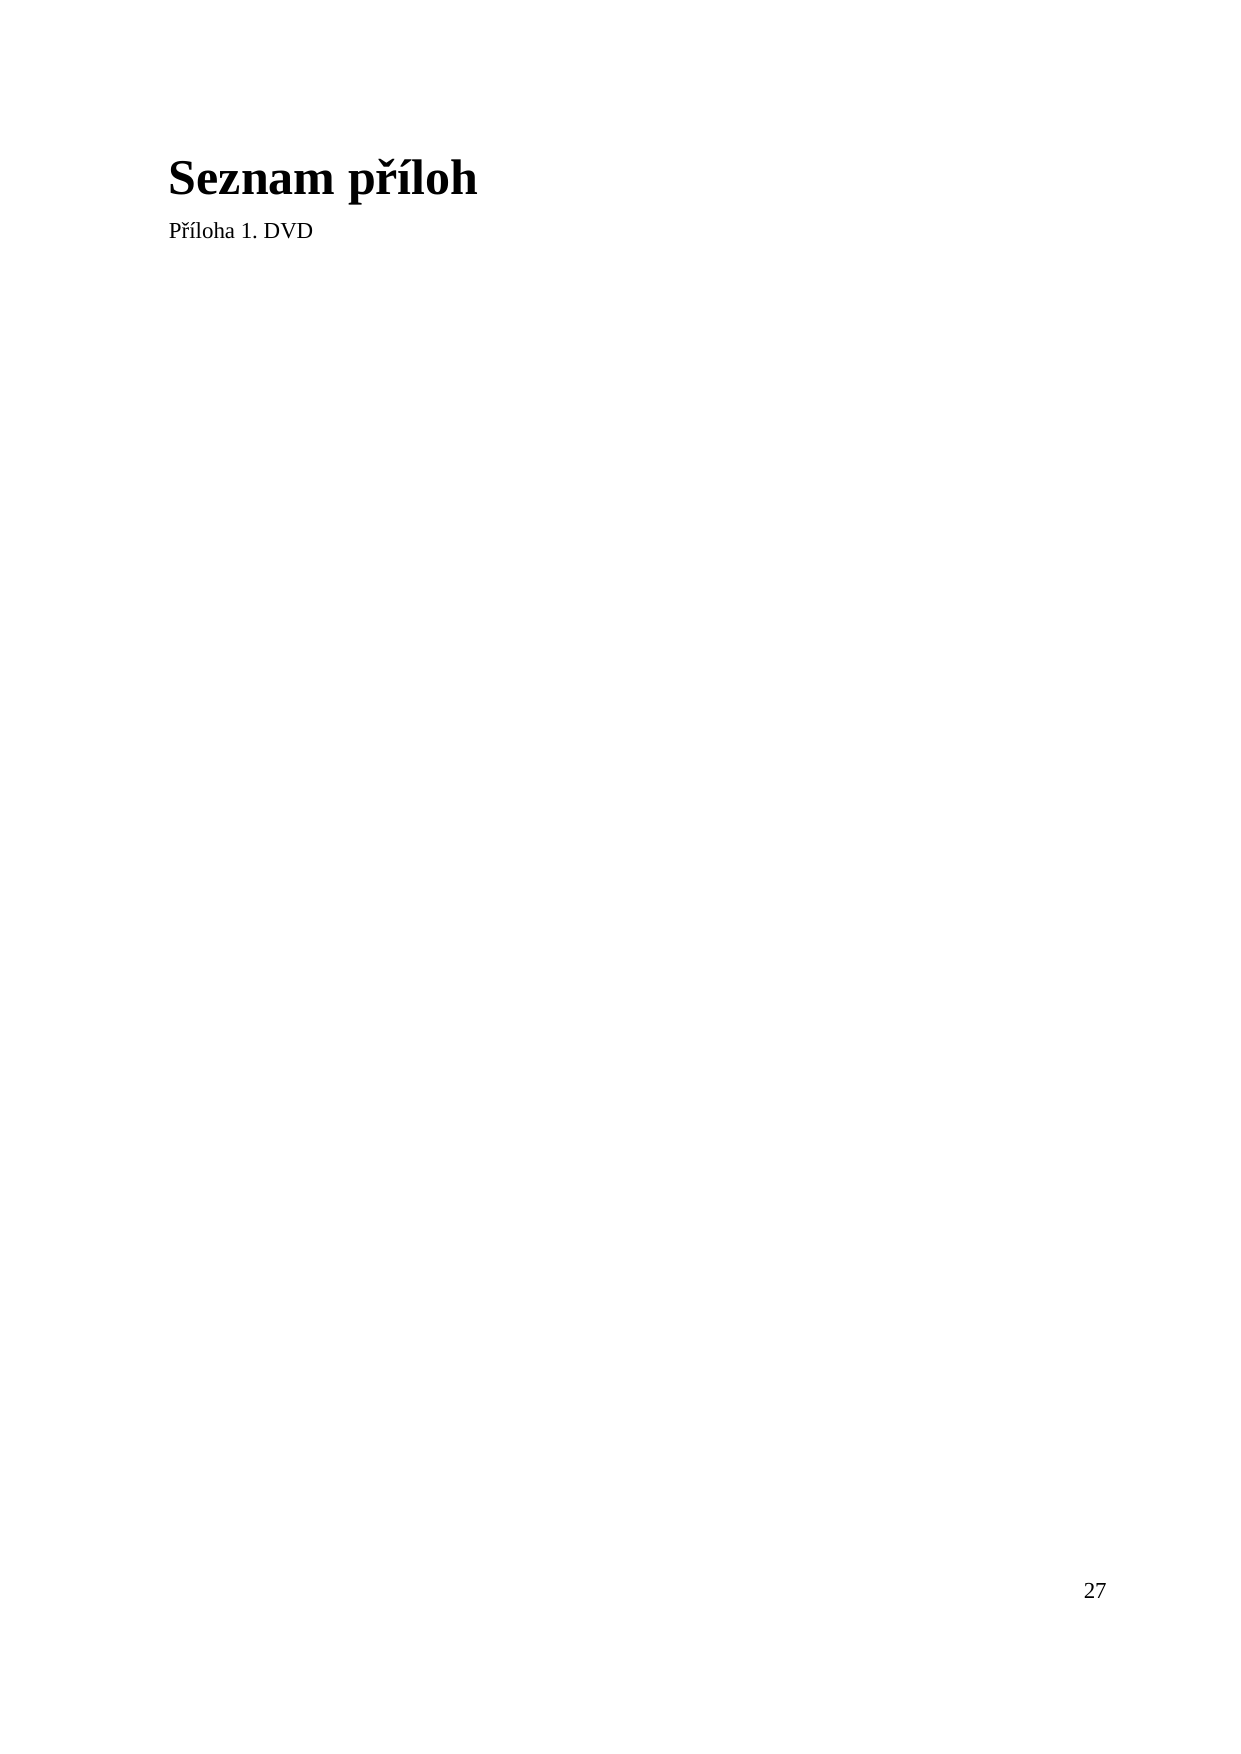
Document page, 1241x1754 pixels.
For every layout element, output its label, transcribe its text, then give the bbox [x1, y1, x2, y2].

text Seznam příloh [169, 148, 1106, 205]
text Příloha 1. DVD [169, 218, 1106, 244]
